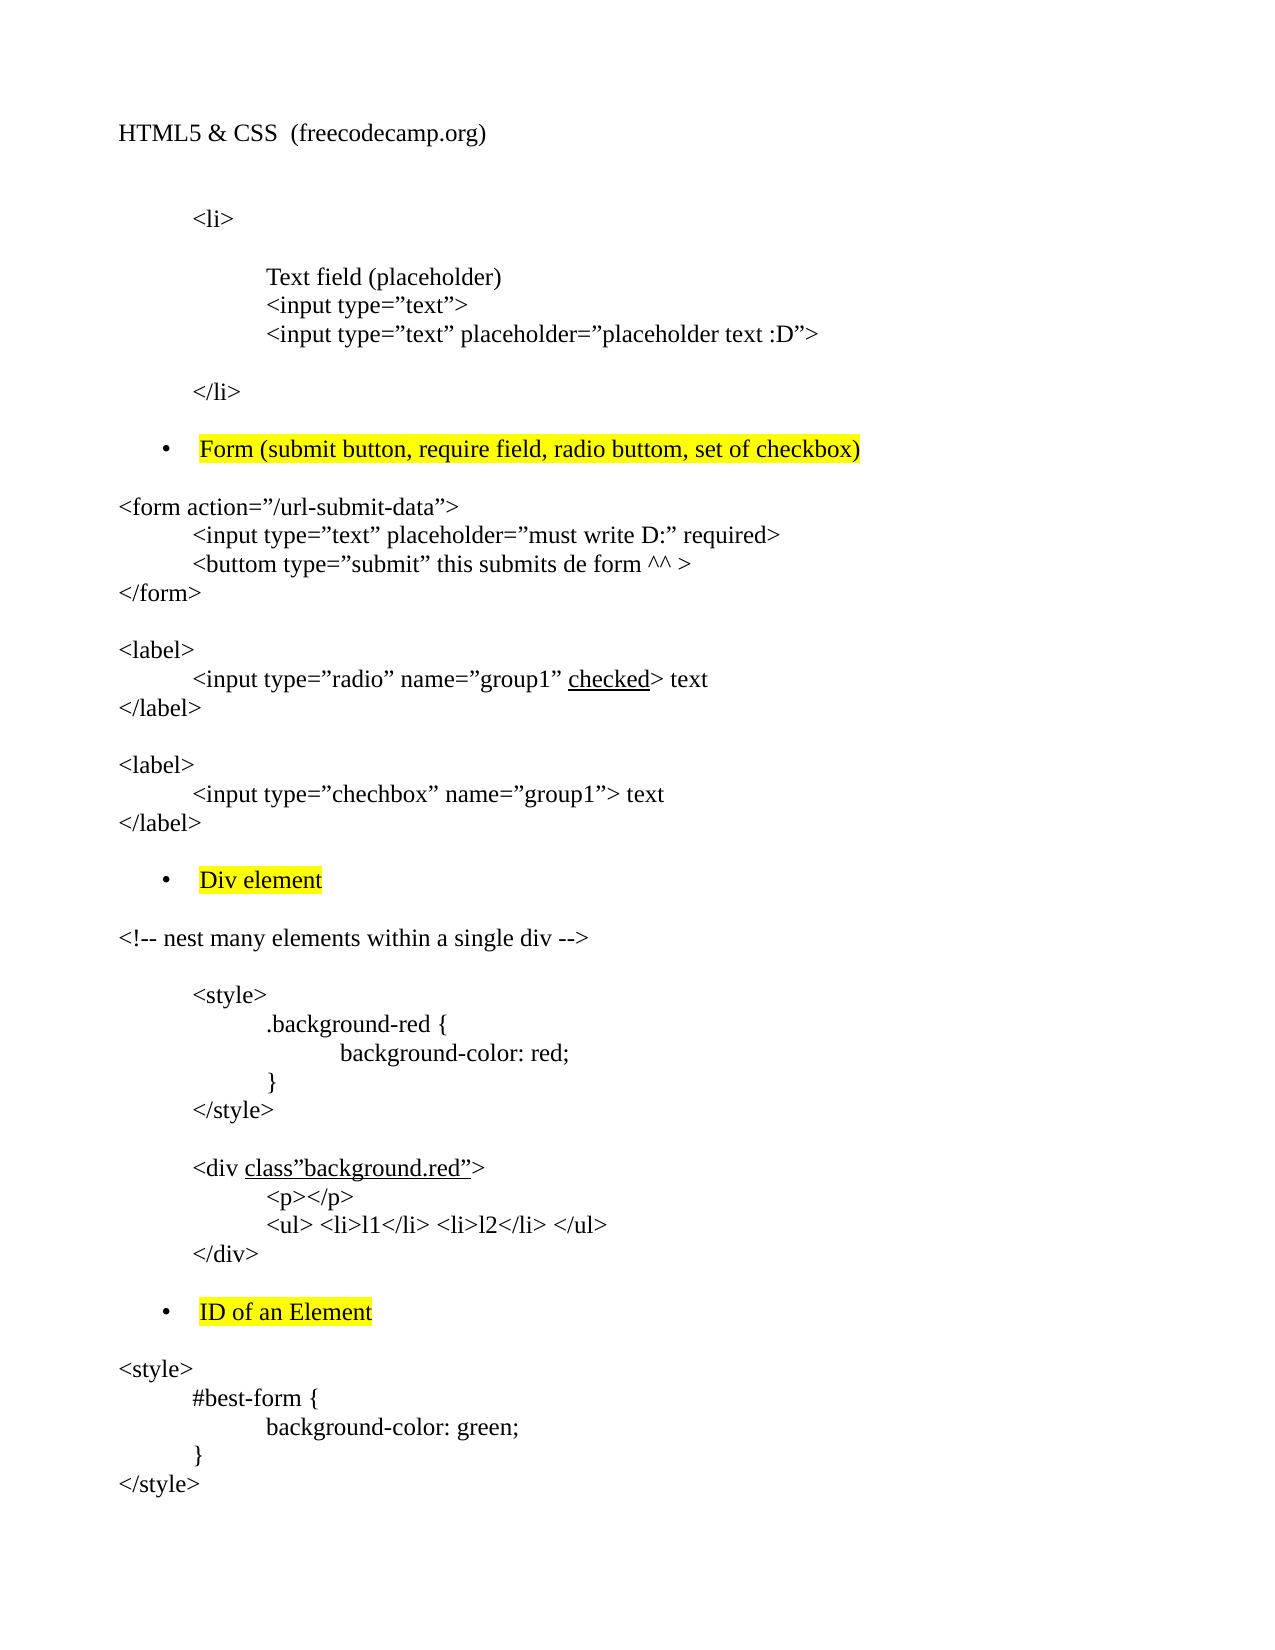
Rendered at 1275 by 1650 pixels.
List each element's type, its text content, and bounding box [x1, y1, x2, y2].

text background-color: red; [118, 1038, 1157, 1067]
list ID of an Element [162, 1297, 1157, 1326]
text <buttom type=”submit” this submits de form ^^ > [118, 549, 1157, 578]
text <label> [118, 636, 1157, 664]
text <input type=”text”> [118, 291, 1157, 319]
text <input type=”radio” name=”group1” checked> text [118, 664, 1157, 693]
text <style> [118, 1354, 1157, 1383]
text .background-red { [118, 1009, 1157, 1038]
text </div> [118, 1239, 1157, 1268]
text </li> [118, 377, 1157, 406]
text <p></p> [118, 1182, 1157, 1211]
text } [118, 1067, 1157, 1096]
text <!-- nest many elements within a single div --> [118, 923, 1157, 952]
text </label> [118, 808, 1157, 837]
text <ul> <li>l1</li> <li>l2</li> </ul> [118, 1211, 1157, 1239]
text #best-form { [118, 1383, 1157, 1412]
text </style> [118, 1096, 1157, 1124]
text <form action=”/url-submit-data”> [118, 492, 1157, 521]
text HTML5 & CSS (freecodecamp.org) [118, 118, 1157, 147]
text </form> [118, 578, 1157, 607]
list Div element [162, 866, 1157, 894]
text </style> [118, 1469, 1157, 1498]
text Text field (placeholder) [118, 262, 1157, 291]
text background-color: green; [118, 1412, 1157, 1441]
text } [118, 1441, 1157, 1469]
text <input type=”text” placeholder=”placeholder text :D”> [118, 319, 1157, 348]
text <label> [118, 751, 1157, 779]
text </label> [118, 693, 1157, 722]
text <div class”background.red”> [118, 1153, 1157, 1182]
list Form (submit button, require field, radio buttom, set of checkbox) [162, 434, 1157, 463]
text <style> [118, 981, 1157, 1009]
text <li> [118, 204, 1157, 233]
text <input type=”chechbox” name=”group1”> text [118, 779, 1157, 808]
text <input type=”text” placeholder=”must write D:” required> [118, 521, 1157, 549]
